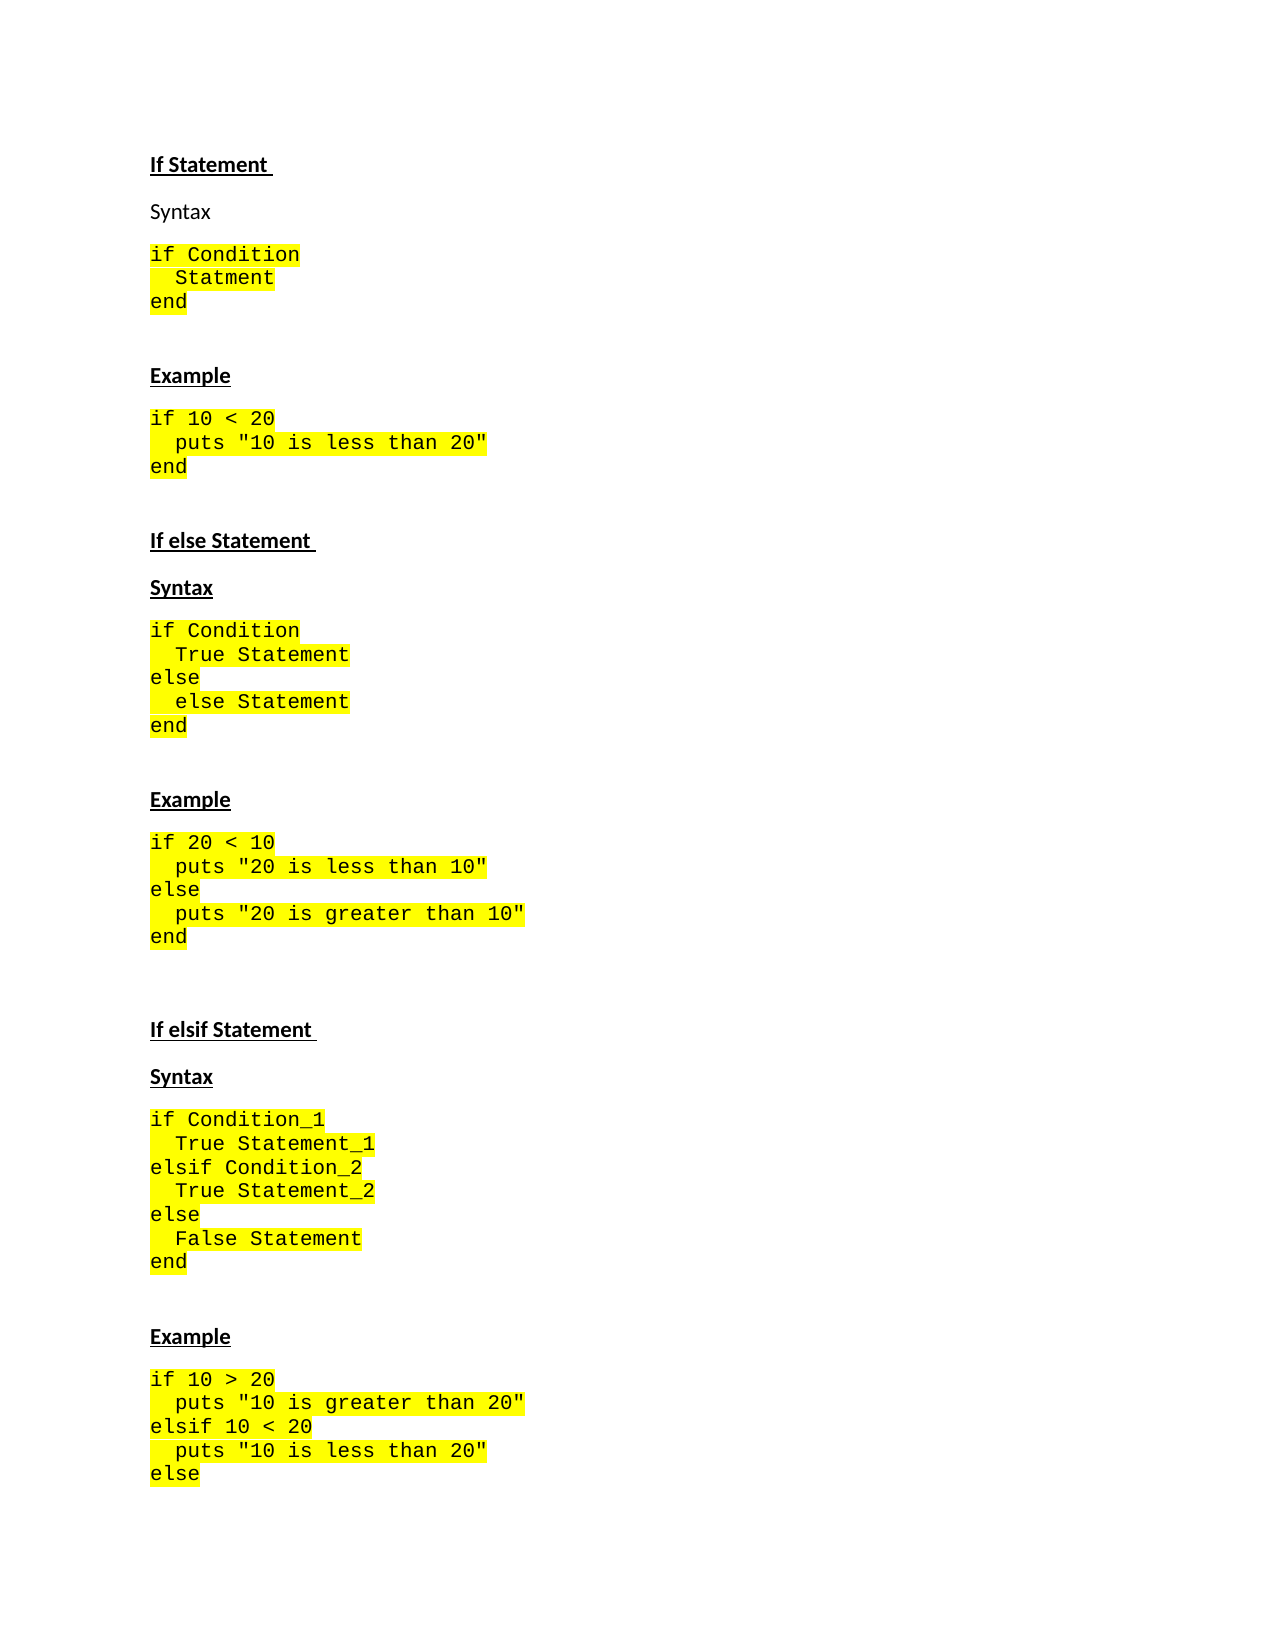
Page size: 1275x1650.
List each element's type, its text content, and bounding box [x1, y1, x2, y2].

text end [150, 291, 1125, 315]
text puts "10 is greater than 20" [150, 1392, 1125, 1416]
text True Statement [150, 644, 1125, 667]
text else Statement [150, 691, 1125, 714]
text end [150, 1251, 1125, 1275]
text Statment [150, 267, 1125, 291]
text else [150, 879, 1125, 903]
text True Statement_2 [150, 1180, 1125, 1204]
text puts "10 is less than 20" [150, 1439, 1125, 1463]
text if Condition [150, 620, 1125, 644]
text If Statement [150, 150, 1125, 178]
text elsif Condition_2 [150, 1157, 1125, 1180]
text True Statement_1 [150, 1133, 1125, 1157]
text if 20 < 10 [150, 832, 1125, 856]
text elsif 10 < 20 [150, 1416, 1125, 1439]
text end [150, 927, 1125, 950]
text if 10 > 20 [150, 1369, 1125, 1392]
text If else Statement [150, 526, 1125, 554]
text False Statement [150, 1228, 1125, 1251]
text end [150, 714, 1125, 738]
text else [150, 1204, 1125, 1228]
text puts "20 is less than 10" [150, 856, 1125, 879]
text end [150, 456, 1125, 479]
text Example [150, 362, 1125, 389]
text else [150, 667, 1125, 691]
text else [150, 1463, 1125, 1487]
text Syntax [150, 1062, 1125, 1091]
text Syntax [150, 573, 1125, 601]
text if 10 < 20 [150, 408, 1125, 432]
text puts "10 is less than 20" [150, 432, 1125, 456]
text Syntax [150, 197, 1125, 225]
text puts "20 is greater than 10" [150, 903, 1125, 927]
text Example [150, 785, 1125, 813]
text Example [150, 1322, 1125, 1350]
text if Condition_1 [150, 1109, 1125, 1133]
text If elsif Statement [150, 1016, 1125, 1044]
text if Condition [150, 244, 1125, 267]
